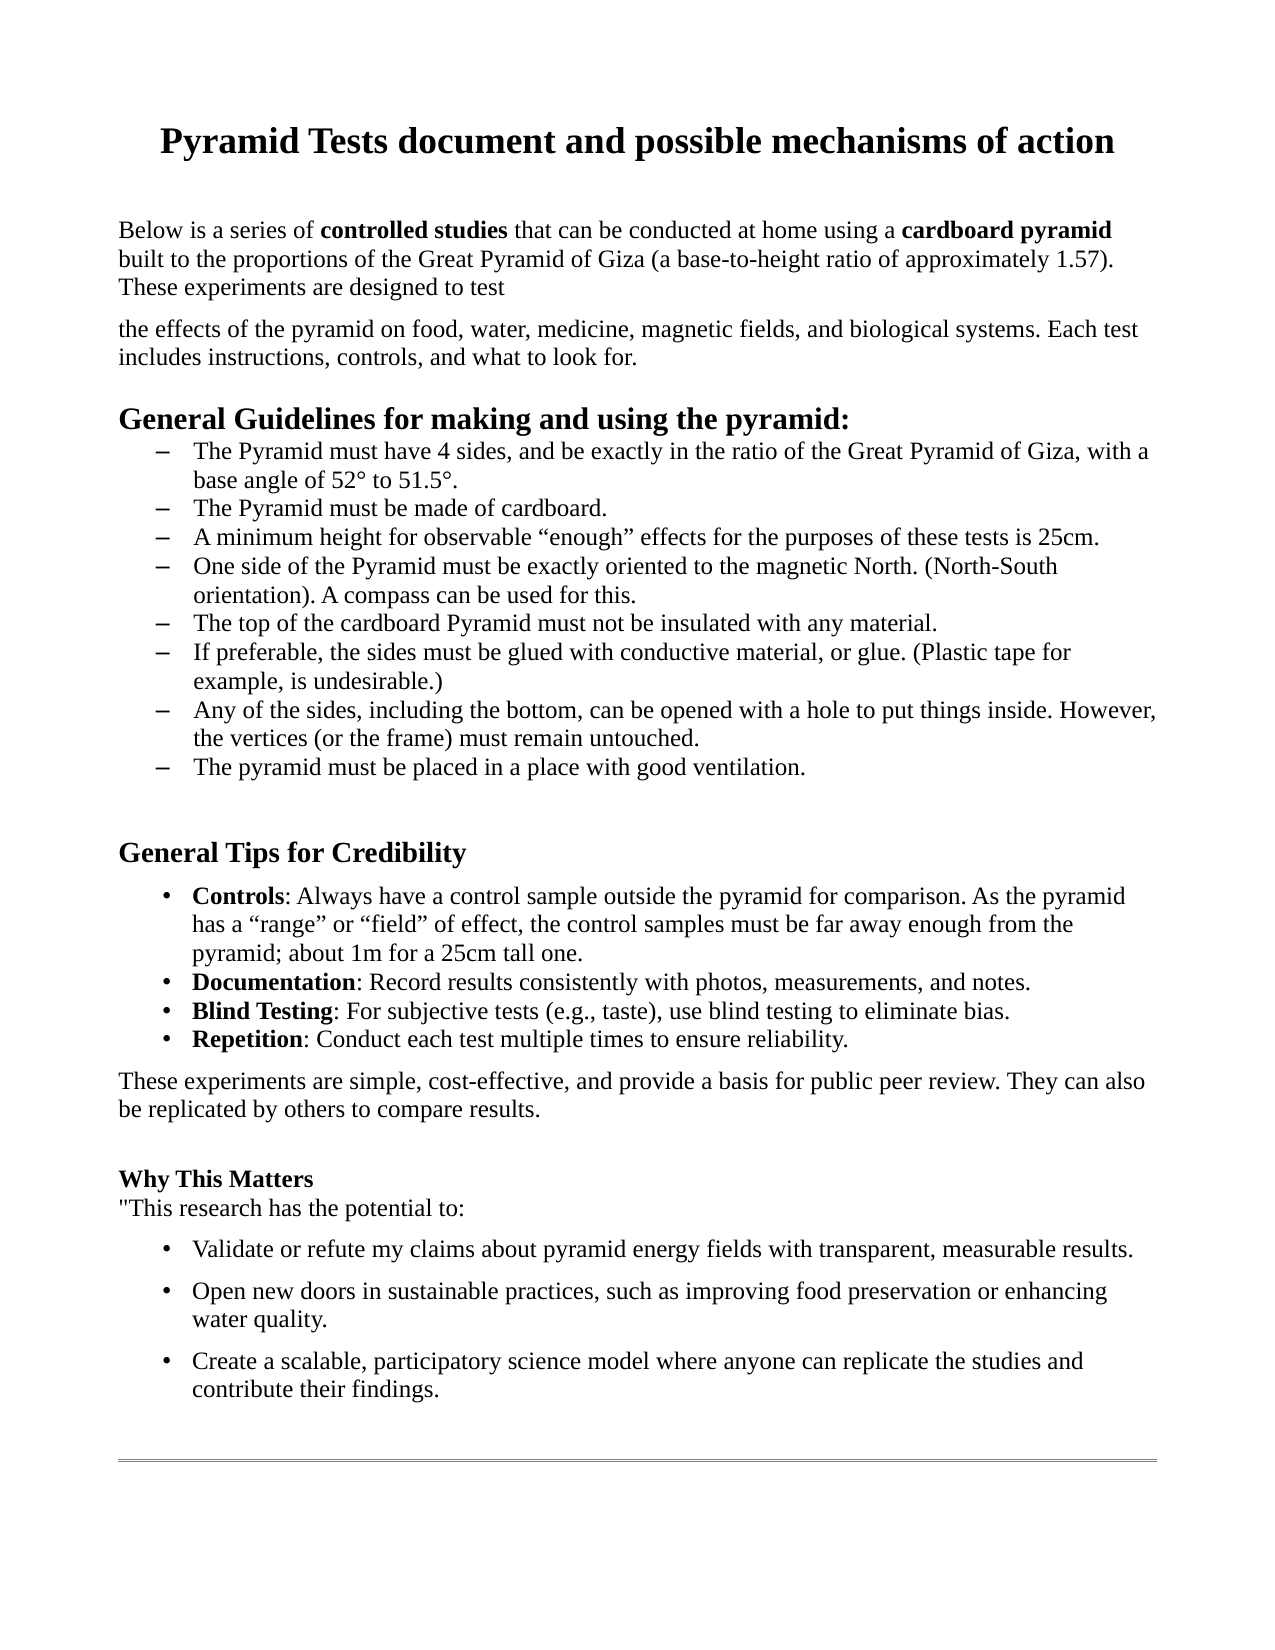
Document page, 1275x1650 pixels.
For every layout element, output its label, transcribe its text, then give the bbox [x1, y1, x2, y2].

text the effects of the pyramid on food, water, medicine, magnetic fields, and biological systems. Each test includes instructions, controls, and what to look for. [118, 314, 1157, 371]
list Blind Testing: For subjective tests (e.g., taste), use blind testing to eliminate bias. [162, 996, 1157, 1024]
text Why This Matters "This research has the potential to: [118, 1164, 1157, 1222]
list The pyramid must be placed in a place with good ventilation. [156, 752, 1157, 781]
text Pyramid Tests document and possible mechanisms of action [118, 118, 1157, 161]
list Create a scalable, participatory science model where anyone can replicate the studies and contribute their findings. [162, 1346, 1157, 1403]
list One side of the Pyramid must be exactly oriented to the magnetic North. (North-South orientation). A compass can be used for this. [156, 551, 1157, 608]
list Controls: Always have a control sample outside the pyramid for comparison. As the pyramid has a “range” or “field” of effect, the control samples must be far away enough from the pyramid; about 1m for a 25cm tall one. [162, 881, 1157, 967]
list Any of the sides, including the bottom, can be opened with a hole to put things inside. However, the vertices (or the frame) must remain untouched. [156, 695, 1157, 752]
subtitle General Tips for Credibility [118, 835, 1157, 868]
list The Pyramid must have 4 sides, and be exactly in the ratio of the Great Pyramid of Giza, with a base angle of 52° to 51.5°. [156, 436, 1157, 493]
text General Guidelines for making and using the pyramid: [118, 400, 1157, 436]
text Below is a series of controlled studies that can be conducted at home using a cardboard pyramid built to the proportions of the Great Pyramid of Giza (a base-to-height ratio of approximately 1.57). These experiments are designed to test [118, 215, 1157, 301]
list The Pyramid must be made of cardboard. [156, 493, 1157, 522]
list Repetition: Conduct each test multiple times to ensure reliability. [162, 1024, 1157, 1053]
list The top of the cardboard Pyramid must not be insulated with any material. [156, 608, 1157, 637]
list If preferable, the sides must be glued with conductive material, or glue. (Plastic tape for example, is undesirable.) [156, 637, 1157, 695]
list A minimum height for observable “enough” effects for the purposes of these tests is 25cm. [156, 522, 1157, 551]
text These experiments are simple, cost-effective, and provide a basis for public peer review. They can also be replicated by others to compare results. [118, 1066, 1157, 1123]
list Open new doors in sustainable practices, such as improving food preservation or enhancing water quality. [162, 1276, 1157, 1333]
list Documentation: Record results consistently with photos, measurements, and notes. [162, 967, 1157, 996]
list Validate or refute my claims about pyramid energy fields with transparent, measurable results. [162, 1234, 1157, 1263]
